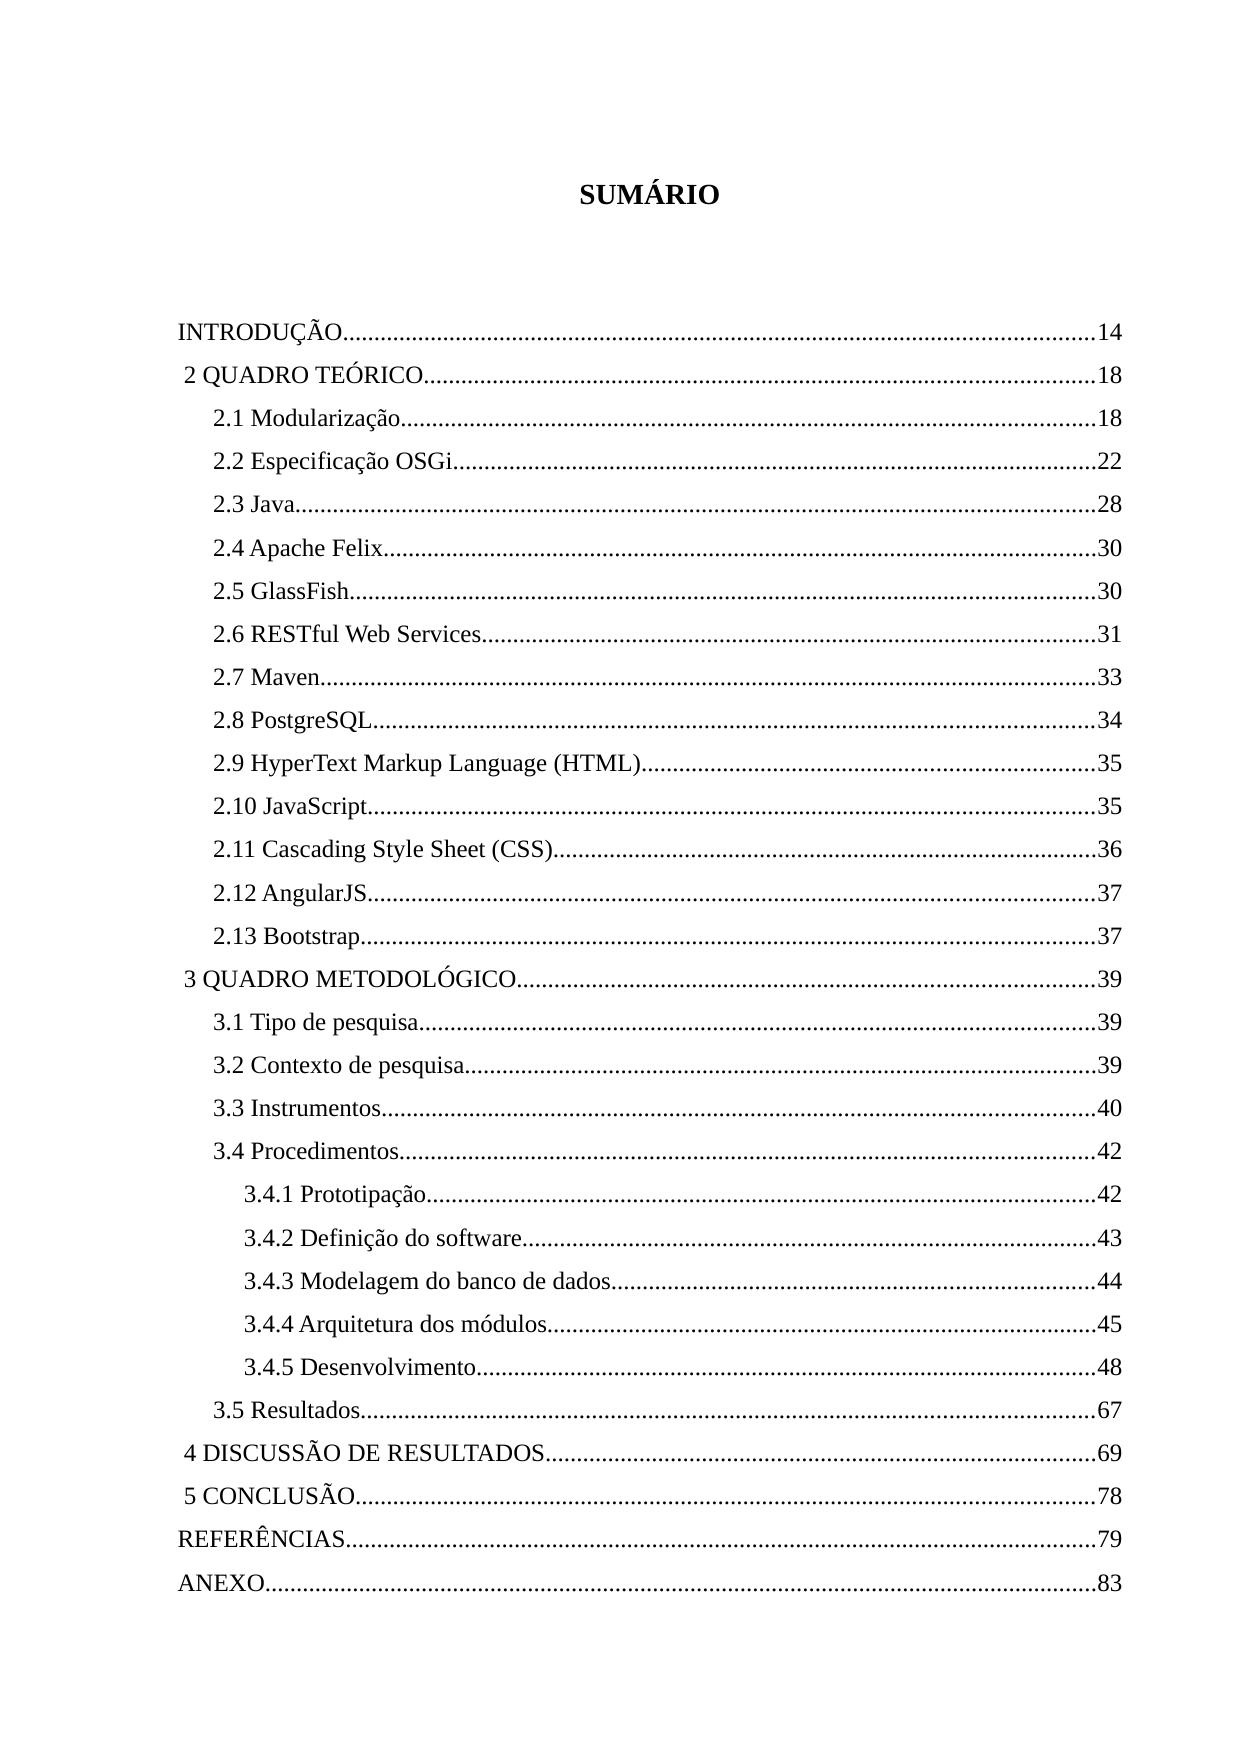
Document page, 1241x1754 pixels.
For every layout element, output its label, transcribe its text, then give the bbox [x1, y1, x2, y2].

text 2.8 PostgreSQL 34 [207, 705, 1122, 734]
text 3.4.5 Desenvolvimento 48 [237, 1352, 1122, 1381]
text Referências 79 [177, 1524, 1122, 1553]
text 2.4 Apache Felix 30 [207, 533, 1122, 561]
text 3.3 Instrumentos 40 [207, 1093, 1122, 1122]
text 2.2 Especificação OSGi 22 [207, 446, 1122, 475]
text 2 Quadro teórico 18 [177, 360, 1122, 389]
text 3.4.2 Definição do software 43 [237, 1223, 1122, 1251]
text Anexo 83 [177, 1568, 1122, 1596]
text 2.11 Cascading Style Sheet (CSS) 36 [207, 834, 1122, 863]
text 3.4.3 Modelagem do banco de dados 44 [237, 1266, 1122, 1294]
text 3.4.1 Prototipação 42 [237, 1179, 1122, 1208]
text 3 Quadro metodológico 39 [177, 964, 1122, 993]
text 2.13 Bootstrap 37 [207, 921, 1122, 949]
text 2.7 Maven 33 [207, 662, 1122, 691]
text 3.1 Tipo de pesquisa 39 [207, 1007, 1122, 1036]
text 3.4 Procedimentos 42 [207, 1136, 1122, 1165]
text 2.12 AngularJS 37 [207, 878, 1122, 906]
text 3.5 Resultados 67 [207, 1395, 1122, 1424]
text Sumário [177, 177, 1122, 211]
text 5 Conclusão 78 [177, 1481, 1122, 1510]
text 2.5 GlassFish 30 [207, 576, 1122, 604]
text 4 Discussão de resultados 69 [177, 1438, 1122, 1467]
text 2.6 RESTful Web Services 31 [207, 619, 1122, 648]
text 2.9 HyperText Markup Language (HTML) 35 [207, 748, 1122, 777]
text 3.2 Contexto de pesquisa 39 [207, 1050, 1122, 1079]
text 2.3 Java 28 [207, 489, 1122, 518]
text 2.1 Modularização 18 [207, 403, 1122, 432]
text 2.10 JavaScript 35 [207, 791, 1122, 820]
text 3.4.4 Arquitetura dos módulos 45 [237, 1309, 1122, 1338]
text Introdução 14 [177, 317, 1122, 346]
